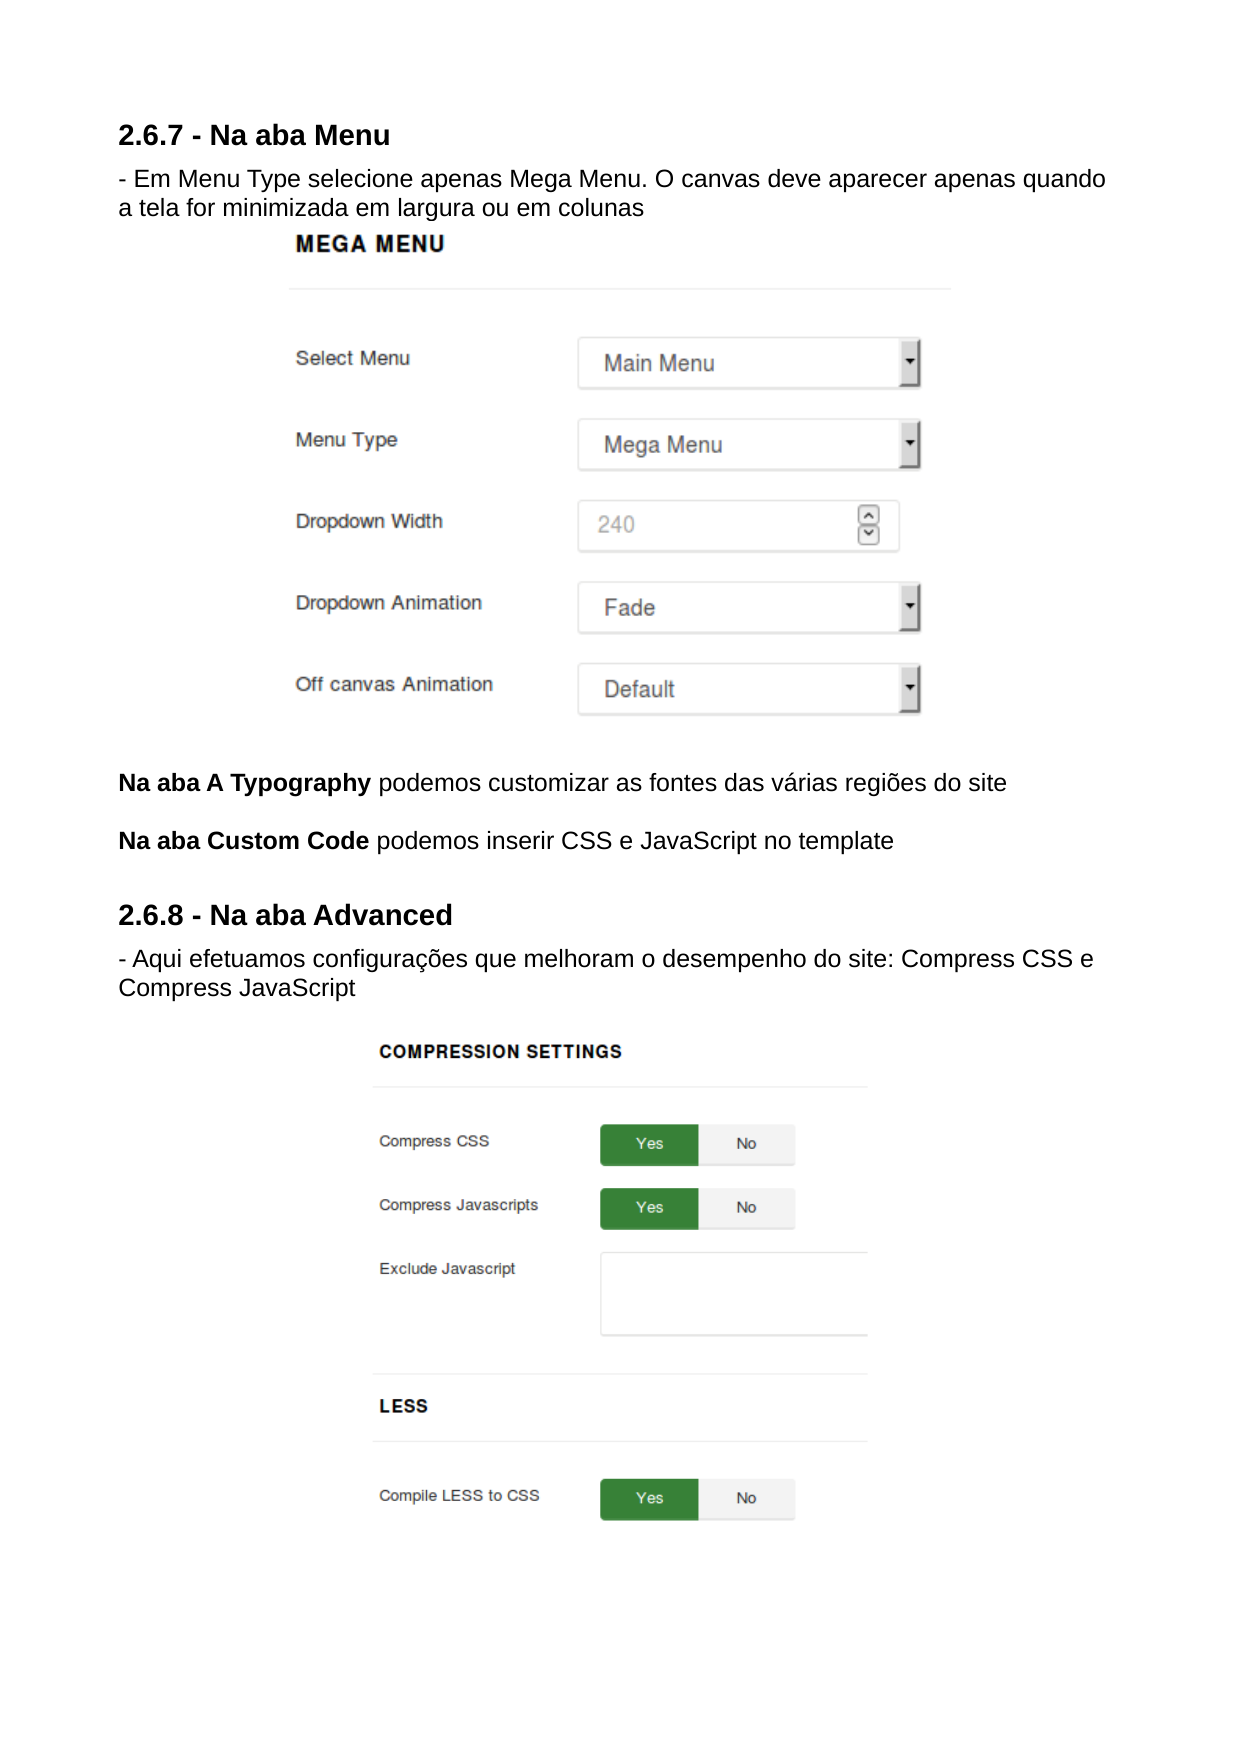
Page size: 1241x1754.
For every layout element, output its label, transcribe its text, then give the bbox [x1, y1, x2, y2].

subtitle 2.6.8 - Na aba Advanced [118, 898, 1122, 931]
text Na aba A Typography podemos customizar as fontes das várias regiões do site [118, 768, 1122, 797]
text Na aba Custom Code podemos inserir CSS e JavaScript no template [118, 826, 1122, 854]
picture [288, 221, 952, 732]
subtitle 2.6.7 - Na aba Menu [118, 118, 1122, 152]
text - Em Menu Type selecione apenas Mega Menu. O canvas deve aparecer apenas quando a tela for minimizada em largura ou em colunas [118, 164, 1122, 222]
text - Aqui efetuamos configurações que melhoram o desempenho do site: Compress CSS e Compress JavaScript [118, 944, 1122, 1001]
picture [372, 1030, 868, 1528]
